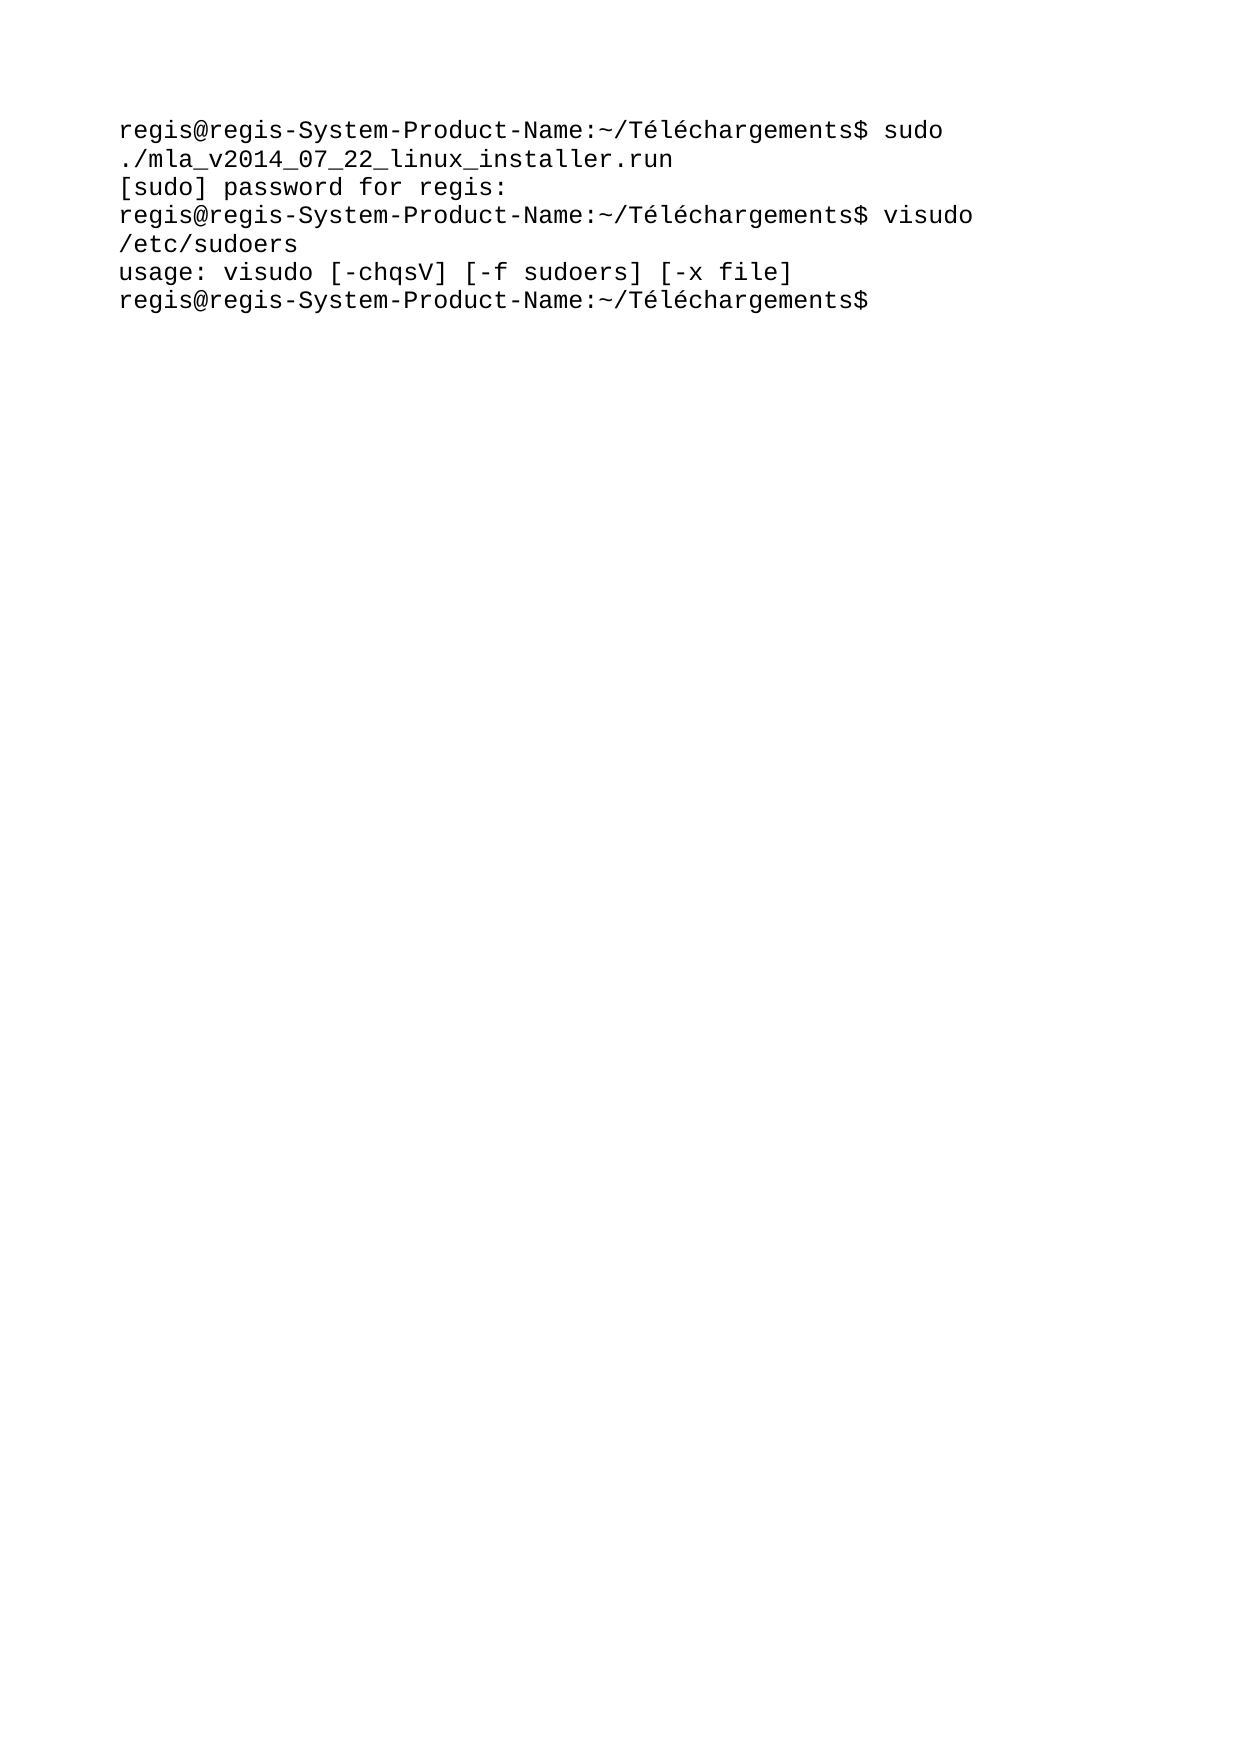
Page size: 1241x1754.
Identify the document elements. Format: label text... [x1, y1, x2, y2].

text regis@regis-System-Product-Name:~/Téléchargements$ sudo ./mla_v2014_07_22_linux_installer.run [118, 118, 1122, 175]
text usage: visudo [-chqsV] [-f sudoers] [-x file] [118, 260, 1122, 288]
text regis@regis-System-Product-Name:~/Téléchargements$ [118, 288, 1122, 316]
text regis@regis-System-Product-Name:~/Téléchargements$ visudo /etc/sudoers [118, 203, 1122, 260]
text [sudo] password for regis: [118, 175, 1122, 203]
